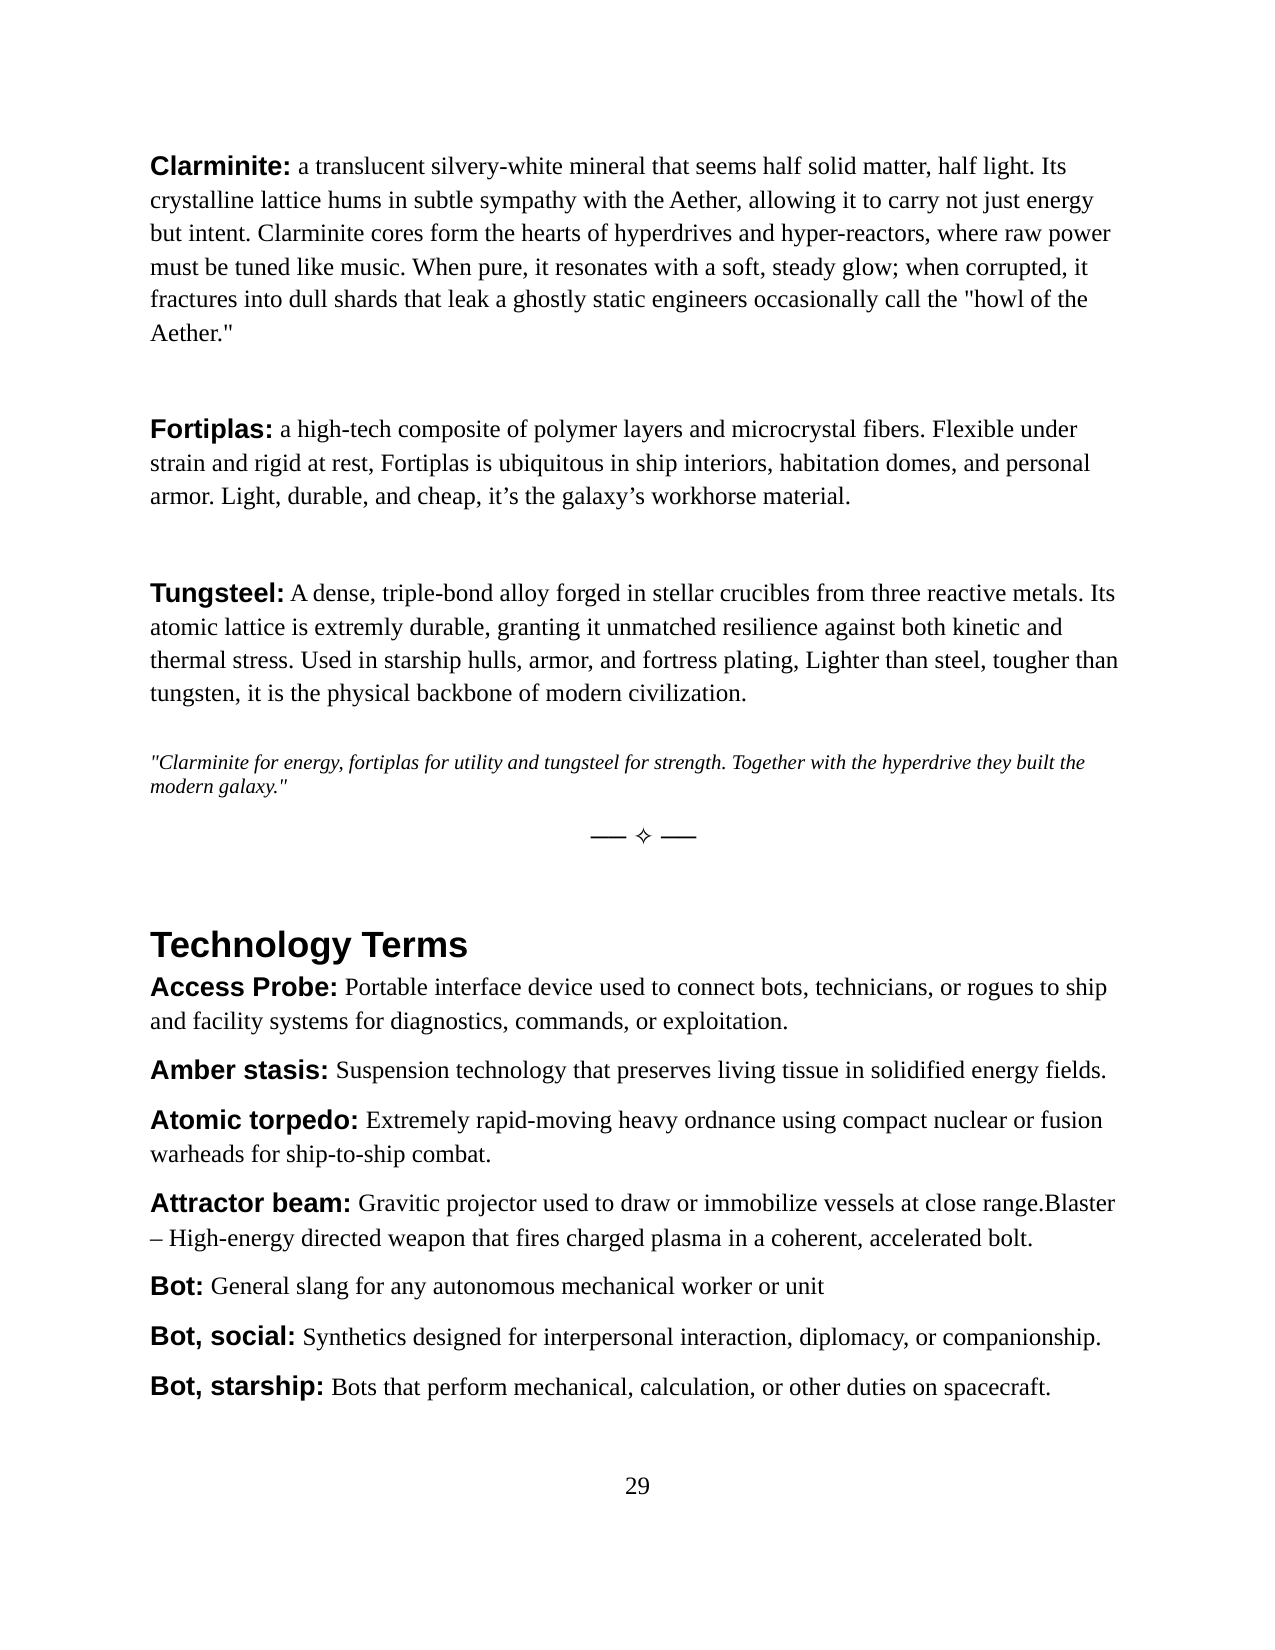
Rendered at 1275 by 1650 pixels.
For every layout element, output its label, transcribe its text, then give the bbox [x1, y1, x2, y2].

text a translucent silvery-white mineral that seems half solid matter, half light. Its crystalline lattice hums in subtle sympathy with the Aether, allowing it to carry not just energy but intent. Clarminite cores form the hearts of hyperdrives and hyper-reactors, where raw power must be tuned like music. When pure, it resonates with a soft, steady glow; when corrupted, it fractures into dull shards that leak a ghostly static engineers occasionally call the "howl of the Aether." [150, 150, 1125, 346]
text Synthetics designed for interpersonal interaction, diplomacy, or companionship. [296, 1320, 1125, 1352]
text Gravitic projector used to draw or immobilize vessels at close range.Blaster – High-energy directed weapon that fires charged plasma in a coherent, accelerated bolt. [150, 1187, 1125, 1251]
subtitle Access Probe: [150, 971, 338, 1002]
text A dense, triple-bond alloy forged in stellar crucibles from three reactive metals. Its atomic lattice is extremly durable, granting it unmatched resilience against both kinetic and thermal stress. Used in starship hulls, armor, and fortress plating, Lighter than steel, tougher than tungsten, it is the physical backbone of modern civilization. [150, 577, 1125, 707]
text ── ✧ ── [162, 822, 1125, 851]
subtitle Technology Terms [150, 923, 1125, 965]
subtitle Bot, social: [150, 1320, 296, 1352]
subtitle Fortiplas: [150, 413, 273, 444]
subtitle Atomic torpedo: [150, 1104, 359, 1135]
text a high-tech composite of polymer layers and microcrystal fibers. Flexible under strain and rigid at rest, Fortiplas is ubiquitous in ship interiors, habitation domes, and personal armor. Light, durable, and cheap, it’s the galaxy’s workhorse material. [150, 413, 1125, 510]
subtitle Bot: [150, 1270, 204, 1301]
subtitle Attractor beam: [150, 1187, 352, 1218]
subtitle Amber stasis: [150, 1054, 329, 1085]
subtitle Bot, starship: [150, 1370, 325, 1402]
text General slang for any autonomous mechanical worker or unit [204, 1270, 1125, 1301]
text Suspension technology that preserves living tissue in solidified energy fields. [329, 1054, 1125, 1085]
subtitle Tungsteel: [150, 577, 285, 608]
subtitle Clarminite: [150, 150, 292, 181]
text Extremely rapid-moving heavy ordnance using compact nuclear or fusion warheads for ship-to-ship combat. [150, 1104, 1125, 1168]
text "Clarminite for energy, fortiplas for utility and tungsteel for strength. Together with the hyperdrive they built the modern galaxy." [150, 750, 1125, 798]
text Bots that perform mechanical, calculation, or other duties on spacecraft. [325, 1370, 1125, 1402]
text Portable interface device used to connect bots, technicians, or rogues to ship and facility systems for diagnostics, commands, or exploitation. [150, 971, 1125, 1035]
